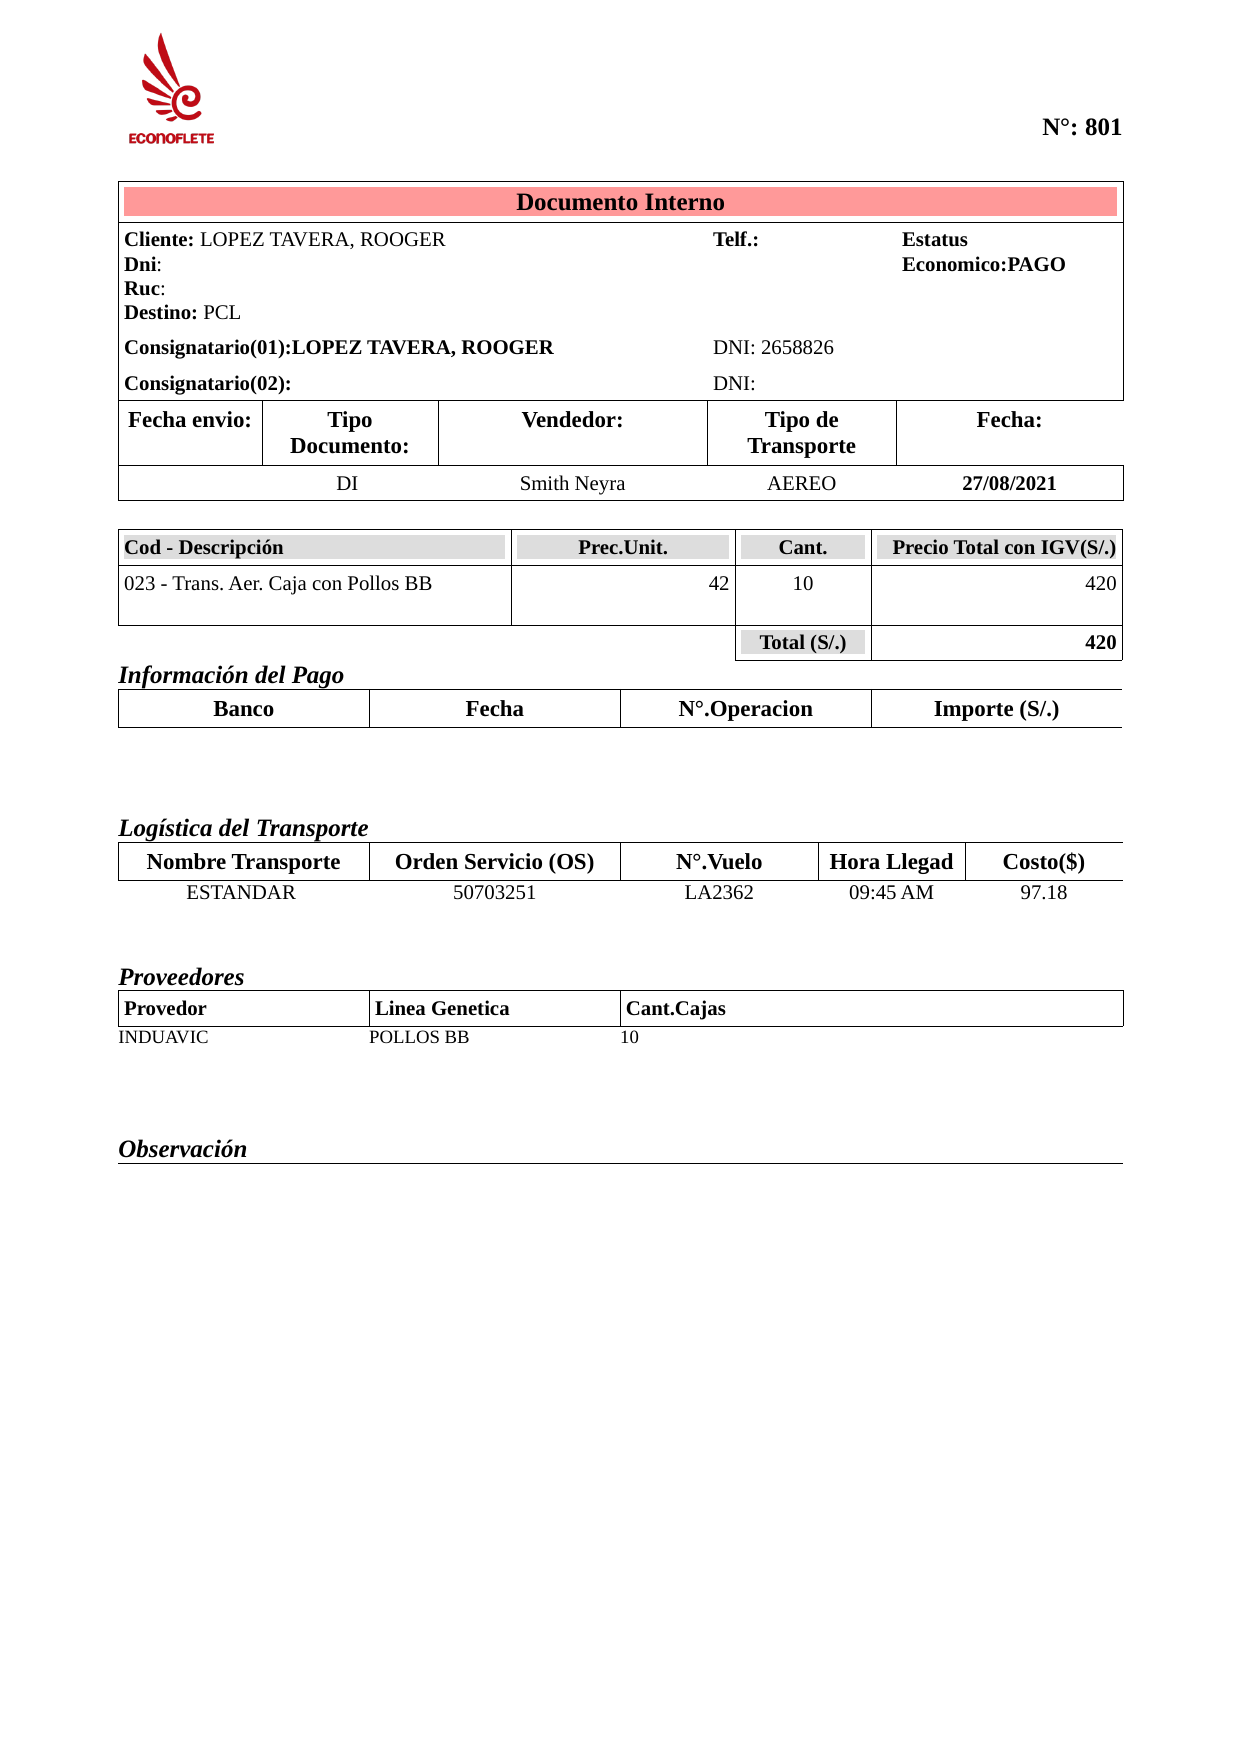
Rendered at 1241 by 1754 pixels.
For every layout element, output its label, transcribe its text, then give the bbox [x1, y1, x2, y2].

table_cell Telf.: [707, 223, 896, 329]
table_cell [369, 933, 620, 962]
table_cell DNI: [707, 365, 1123, 400]
table_header Banco [119, 690, 369, 727]
table_cell 10 [620, 1027, 1123, 1048]
table_header Hora Llegad [819, 843, 965, 880]
table_cell Tipo Documento: [263, 401, 438, 465]
table_cell [119, 466, 262, 500]
table_cell INDUAVIC [118, 1027, 369, 1048]
table_header Costo($) [966, 843, 1123, 880]
table_cell [369, 756, 620, 784]
text Información del Pago [118, 660, 1122, 689]
table_header Documento Interno [119, 182, 1123, 222]
table_cell [965, 904, 1123, 933]
table_cell [369, 728, 620, 756]
text Logística del Transporte [118, 813, 1122, 842]
table_cell [620, 1048, 1123, 1069]
table_cell [369, 904, 620, 933]
table_cell 42 [512, 566, 735, 624]
table_cell [118, 626, 511, 660]
table_cell [965, 933, 1123, 962]
table_header [118, 1164, 1123, 1187]
table_cell DI [262, 466, 438, 500]
table_cell [118, 1091, 369, 1112]
table_cell [118, 1048, 369, 1069]
table_header Cant. [736, 530, 871, 565]
table_cell [118, 1112, 369, 1134]
text Observación [118, 1134, 1122, 1163]
table_cell [369, 1069, 620, 1091]
table_cell [620, 756, 871, 784]
table_cell [871, 785, 1122, 813]
table_header Fecha [370, 690, 620, 727]
table_cell ESTANDAR [118, 881, 369, 904]
table_cell [871, 756, 1122, 784]
table_header Prec.Unit. [512, 530, 735, 565]
table_cell DNI: 2658826 [707, 329, 1123, 365]
table_cell [818, 933, 965, 962]
table_cell [118, 785, 369, 813]
table_cell [620, 1091, 1123, 1112]
table_cell [118, 756, 369, 784]
table_cell Consignatario(02): [119, 365, 707, 400]
table_cell [620, 785, 871, 813]
table_header Provedor [119, 991, 369, 1026]
table_cell [620, 1069, 1123, 1091]
table_cell 27/08/2021 [896, 466, 1123, 500]
table_cell 97.18 [965, 881, 1123, 904]
table_cell [118, 904, 369, 933]
table_cell [871, 728, 1122, 756]
table_cell 420 [872, 566, 1122, 624]
table_cell [369, 785, 620, 813]
table_header N°.Vuelo [621, 843, 818, 880]
table_cell [620, 728, 871, 756]
table_header Importe (S/.) [872, 690, 1122, 727]
table_cell Cliente: LOPEZ TAVERA, ROOGER Dni: Ruc: Destino: PCL [119, 223, 707, 329]
table_cell [620, 904, 818, 933]
table_cell Fecha envio: [119, 401, 262, 465]
table_cell Consignatario(01):LOPEZ TAVERA, ROOGER [119, 329, 707, 365]
table_cell [620, 1112, 1123, 1134]
table_cell 10 [736, 566, 871, 624]
table_cell 09:45 AM [818, 881, 965, 904]
text Proveedores [118, 962, 1122, 990]
table_header Nombre Transporte [119, 843, 369, 880]
table_cell 420 [872, 626, 1122, 660]
table_cell [118, 728, 369, 756]
table_cell Vendedor: [439, 401, 707, 465]
table_cell [620, 933, 818, 962]
table_cell Total (S/.) [736, 626, 871, 660]
table_cell Tipo de Transporte [708, 401, 896, 465]
table_cell [511, 626, 735, 660]
table_cell 50703251 [369, 881, 620, 904]
table_cell LA2362 [620, 881, 818, 904]
table_cell [369, 1048, 620, 1069]
table_header Cod - Descripción [119, 530, 511, 565]
table_header Linea Genetica [370, 991, 620, 1026]
table_cell [118, 1069, 369, 1091]
table_cell [118, 933, 369, 962]
table_cell 023 - Trans. Aer. Caja con Pollos BB [119, 566, 511, 624]
picture [118, 32, 225, 144]
table_cell [369, 1091, 620, 1112]
table_header Cant.Cajas [621, 991, 1123, 1026]
table_header N°.Operacion [621, 690, 871, 727]
table_cell [369, 1112, 620, 1134]
table_cell Smith Neyra [438, 466, 707, 500]
table_cell AEREO [707, 466, 896, 500]
table_cell POLLOS BB [369, 1027, 620, 1048]
table_header Orden Servicio (OS) [370, 843, 620, 880]
table_cell Fecha: [897, 401, 1123, 465]
table_cell Estatus Economico:PAGO [896, 223, 1123, 329]
table_header Precio Total con IGV(S/.) [872, 530, 1122, 565]
table_cell [818, 904, 965, 933]
